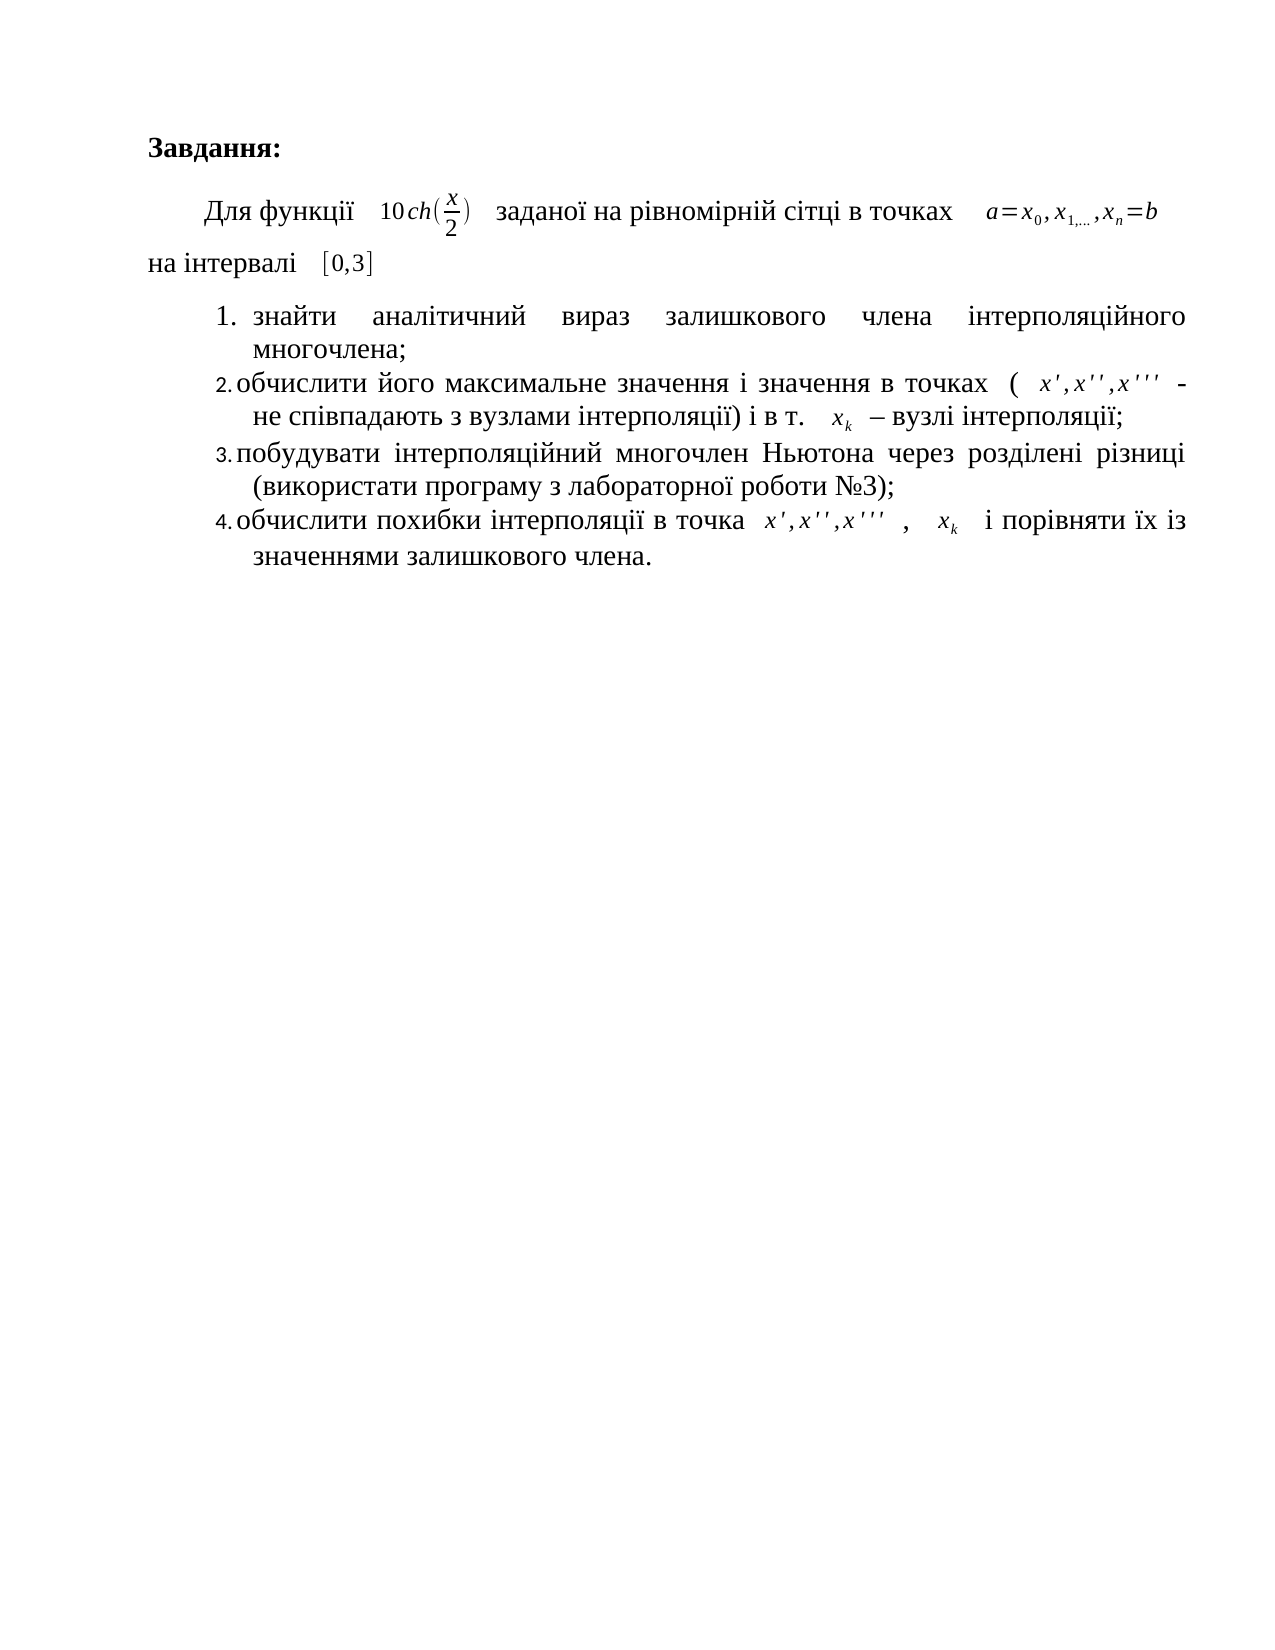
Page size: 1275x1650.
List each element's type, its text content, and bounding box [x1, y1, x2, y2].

list знайти аналітичний вираз залишкового члена інтерполяційного многочлена; [215, 298, 1186, 365]
list побудувати інтерполяційний многочлен Ньютона через розділені різниці (використати програму з лабораторної роботи №3); [215, 435, 1186, 502]
text Завдання: [148, 131, 1186, 164]
text Для функції заданої на рівномірній сітці в точках на інтервалі [148, 183, 1186, 278]
list обчислити його максимальне значення і значення в точках (- не співпадають з вузлами інтерполяції) і в т. – вузлі інтерполяції; [215, 365, 1186, 435]
list обчислити похибки інтерполяції в точка, і порівняти їх із значеннями залишкового члена. [215, 502, 1186, 572]
